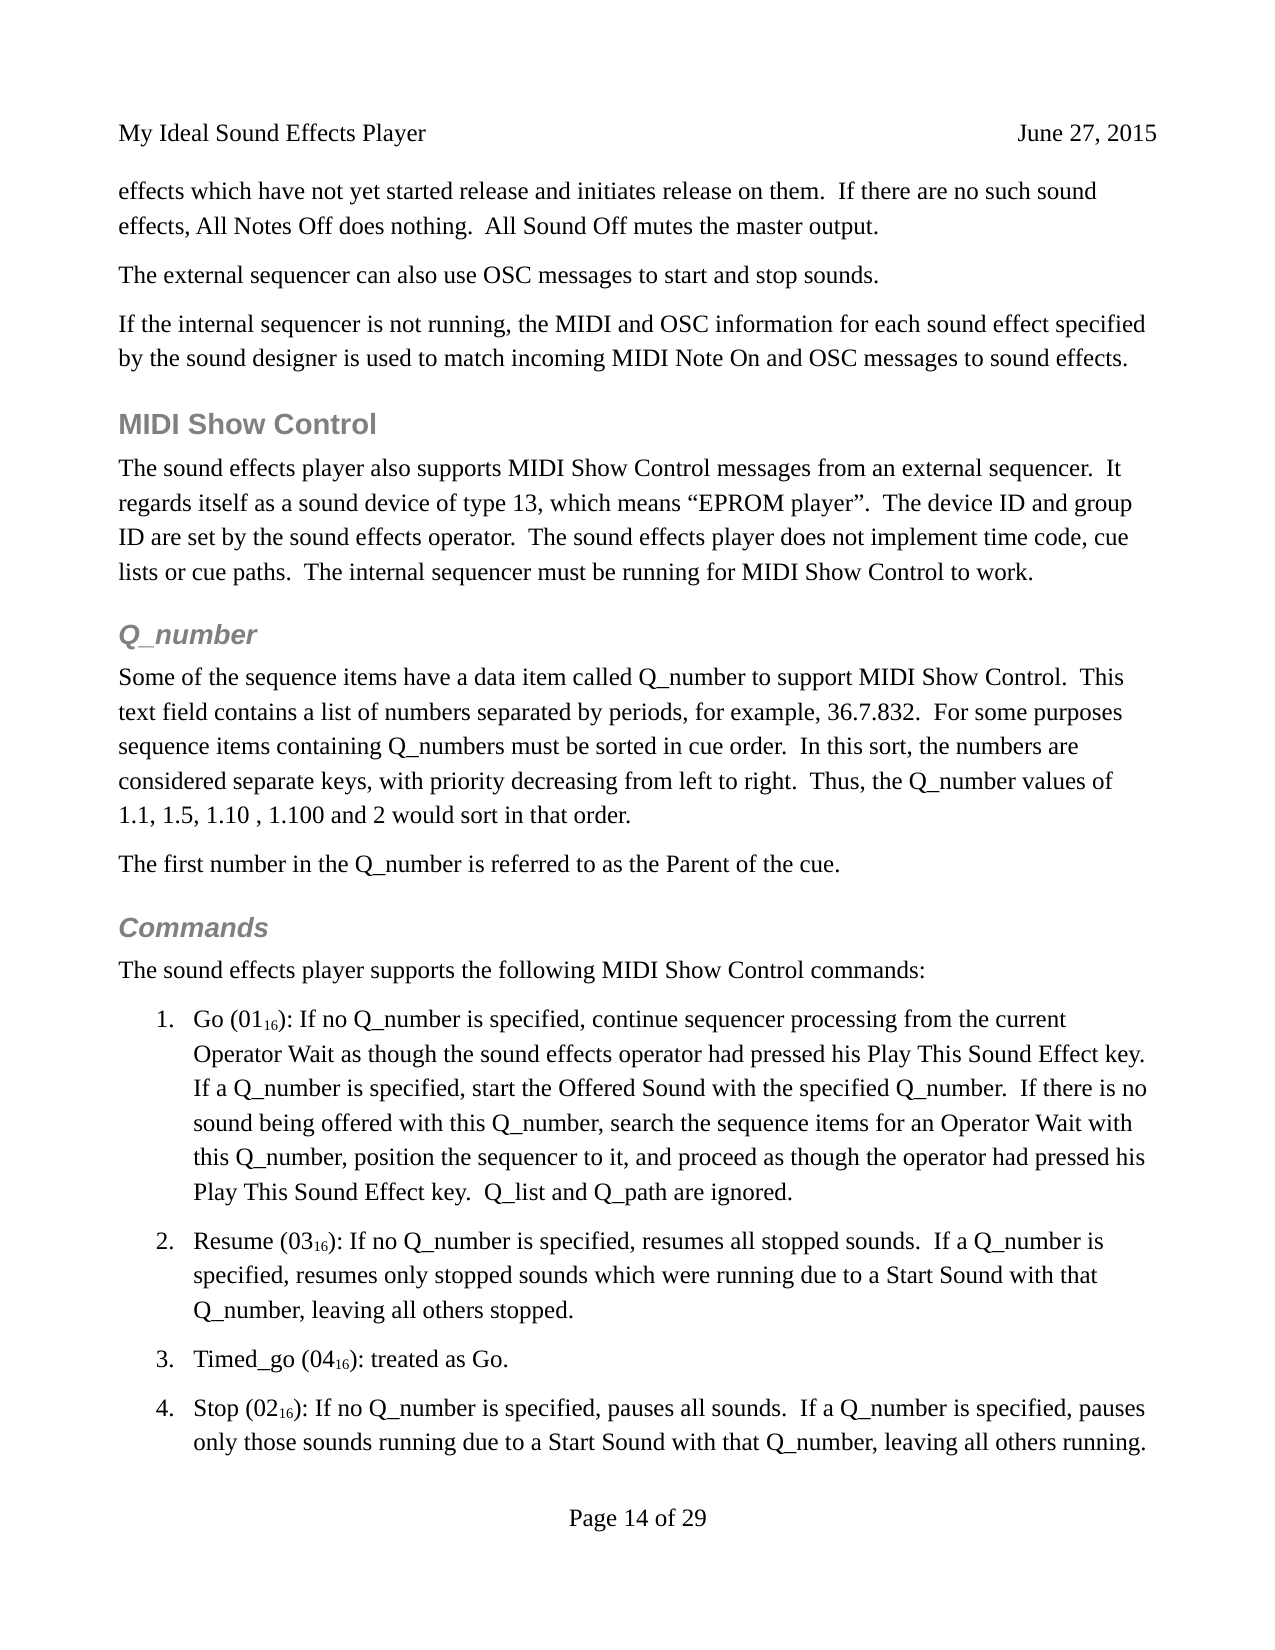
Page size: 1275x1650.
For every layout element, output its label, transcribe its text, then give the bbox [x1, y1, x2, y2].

text The external sequencer can also use OSC messages to start and stop sounds. [118, 260, 1157, 289]
subtitle Commands [118, 911, 1157, 943]
text If the internal sequencer is not running, the MIDI and OSC information for each sound effect specified by the sound designer is used to match incoming MIDI Note On and OSC messages to sound effects. [118, 309, 1157, 372]
subtitle MIDI Show Control [118, 407, 1157, 441]
text The first number in the Q_number is referred to as the Parent of the cue. [118, 849, 1157, 878]
text The sound effects player supports the following MIDI Show Control commands: [118, 955, 1157, 984]
text The sound effects player also supports MIDI Show Control messages from an external sequencer. It regards itself as a sound device of type 13, which means “EPROM player”. The device ID and group ID are set by the sound effects operator. The sound effects player does not implement time code, cue lists or cue paths. The internal sequencer must be running for MIDI Show Control to work. [118, 453, 1157, 585]
list Timed_go (0416): treated as Go. [156, 1344, 1157, 1373]
text effects which have not yet started release and initiates release on them. If there are no such sound effects, All Notes Off does nothing. All Sound Off mutes the master output. [118, 176, 1157, 239]
text Some of the sequence items have a data item called Q_number to support MIDI Show Control. This text field contains a list of numbers separated by periods, for example, 36.7.832. For some purposes sequence items containing Q_numbers must be sorted in cue order. In this sort, the numbers are considered separate keys, with priority decreasing from left to right. Thus, the Q_number values of 1.1, 1.5, 1.10 , 1.100 and 2 would sort in that order. [118, 662, 1157, 829]
list Go (0116): If no Q_number is specified, continue sequencer processing from the current Operator Wait as though the sound effects operator had pressed his Play This Sound Effect key. If a Q_number is specified, start the Offered Sound with the specified Q_number. If there is no sound being offered with this Q_number, search the sequence items for an Operator Wait with this Q_number, position the sequencer to it, and proceed as though the operator had pressed his Play This Sound Effect key. Q_list and Q_path are ignored. [156, 1004, 1157, 1206]
list Resume (0316): If no Q_number is specified, resumes all stopped sounds. If a Q_number is specified, resumes only stopped sounds which were running due to a Start Sound with that Q_number, leaving all others stopped. [156, 1226, 1157, 1324]
list Stop (0216): If no Q_number is specified, pauses all sounds. If a Q_number is specified, pauses only those sounds running due to a Start Sound with that Q_number, leaving all others running. [156, 1393, 1157, 1456]
subtitle Q_number [118, 618, 1157, 650]
